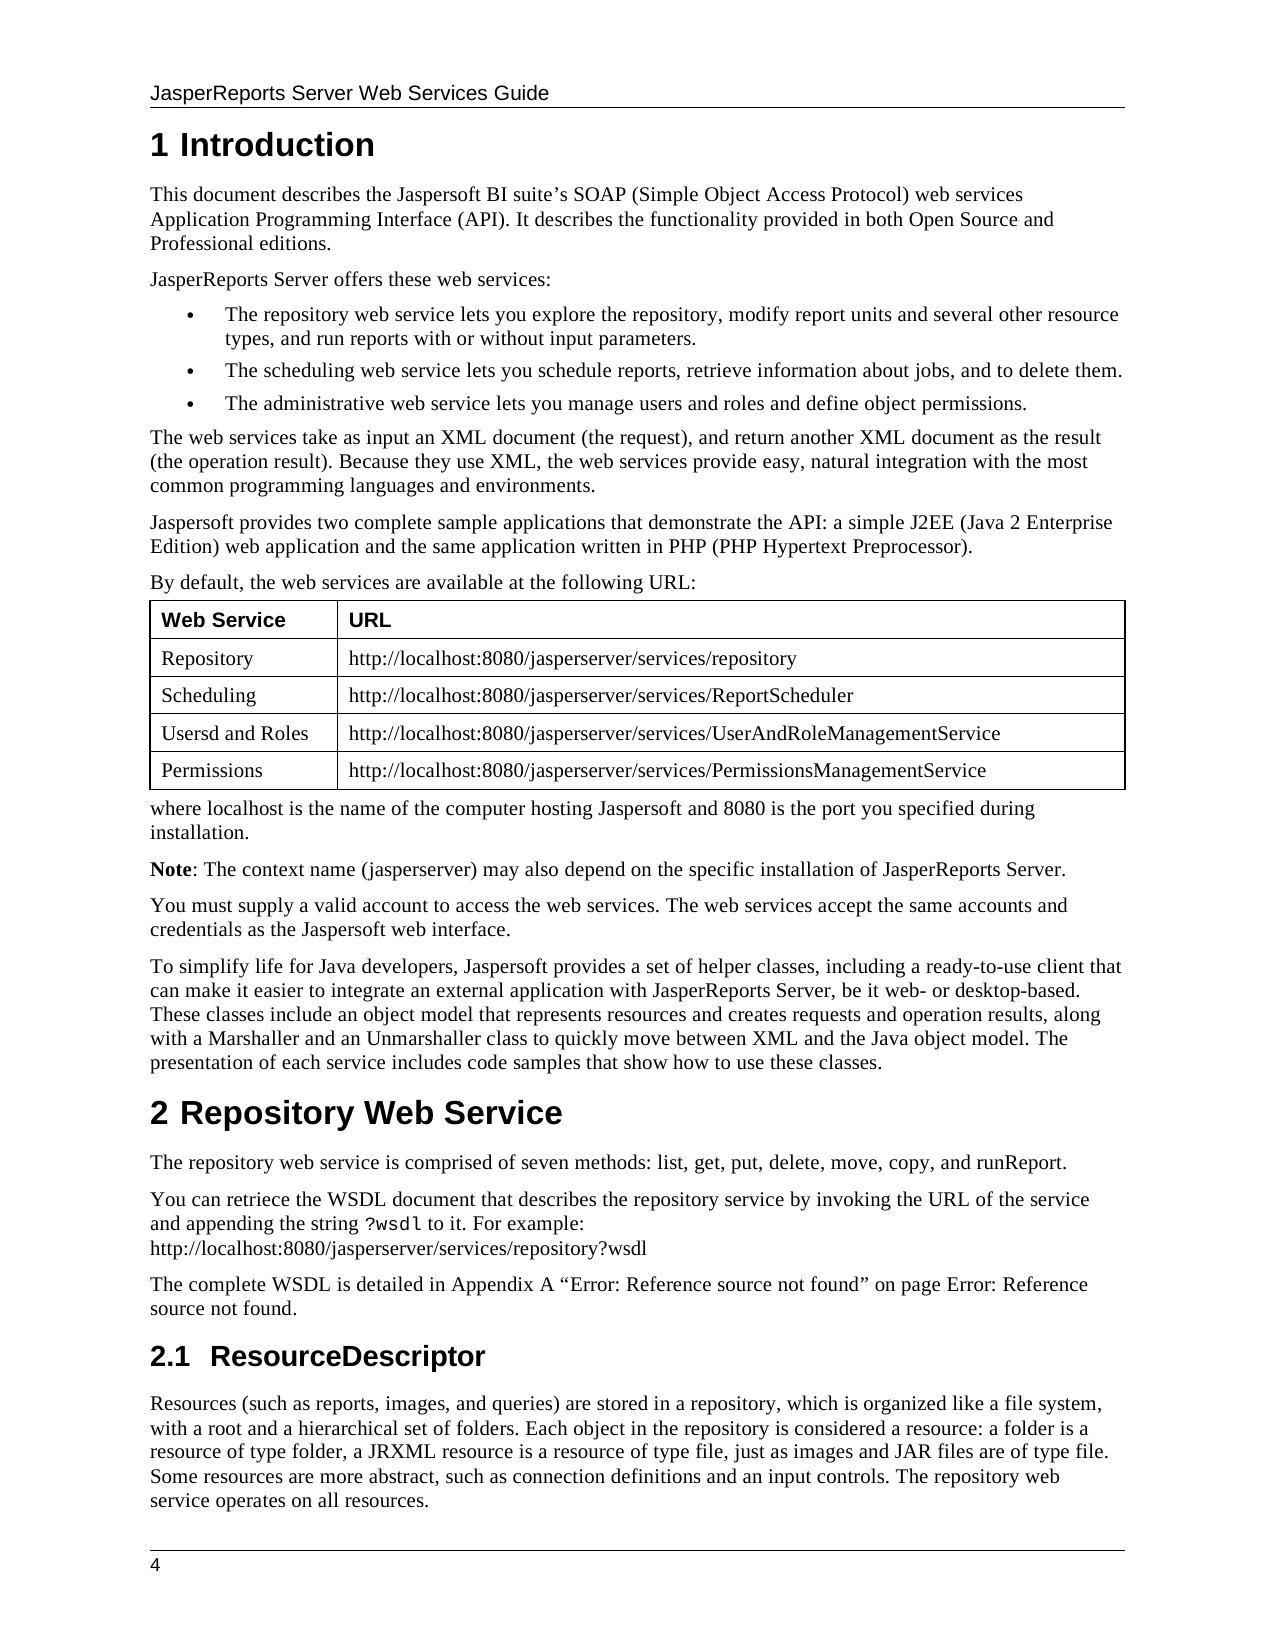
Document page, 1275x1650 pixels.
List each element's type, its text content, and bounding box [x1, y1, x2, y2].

table_cell Permissions [151, 752, 337, 788]
text This document describes the Jaspersoft BI suite’s SOAP (Simple Object Access Protocol) web services Application Programming Interface (API). It describes the functionality provided in both Open Source and Professional editions. [150, 182, 1125, 254]
table_cell Usersd and Roles [151, 714, 337, 751]
table_cell http://localhost:8080/jasperserver/services/ReportScheduler [338, 677, 1124, 713]
subtitle Introduction [150, 125, 1125, 163]
table_cell http://localhost:8080/jasperserver/services/repository [338, 639, 1124, 676]
text Note: The context name (jasperserver) may also depend on the specific installation of JasperReports Server. [150, 856, 1125, 880]
list The repository web service lets you explore the repository, modify report units and several other resource types, and run reports with or without input parameters. [187, 301, 1125, 349]
table_header Web Service [151, 601, 337, 638]
table_header URL [338, 601, 1124, 638]
table_cell Repository [151, 639, 337, 676]
table_cell Scheduling [151, 677, 337, 713]
text Resources (such as reports, images, and queries) are stored in a repository, which is organized like a file system, with a root and a hierarchical set of folders. Each object in the repository is considered a resource: a folder is a resource of type folder, a JRXML resource is a resource of type file, just as images and JAR files are of type file. Some resources are more abstract, such as connection definitions and an input controls. The repository web service operates on all resources. [150, 1391, 1125, 1512]
subtitle Repository Web Service [150, 1093, 1125, 1131]
list The scheduling web service lets you schedule reports, retrieve information about jobs, and to delete them. [187, 358, 1125, 382]
subtitle ResourceDescriptor [150, 1339, 1125, 1372]
text The complete WSDL is detailed in Appendix A “Error: Reference source not found” on page Error: Reference source not found. [150, 1272, 1125, 1320]
text By default, the web services are available at the following URL: [150, 570, 1125, 594]
text Jaspersoft provides two complete sample applications that demonstrate the API: a simple J2EE (Java 2 Enterprise Edition) web application and the same application written in PHP (PHP Hypertext Preprocessor). [150, 509, 1125, 558]
text where localhost is the name of the computer hosting Jaspersoft and 8080 is the port you specified during installation. [150, 796, 1125, 844]
text JasperReports Server offers these web services: [150, 267, 1125, 291]
text The web services take as input an XML document (the request), and return another XML document as the result (the operation result). Because they use XML, the web services provide easy, natural integration with the most common programming languages and environments. [150, 425, 1125, 497]
text To simplify life for Java developers, Jaspersoft provides a set of helper classes, including a ready-to-use client that can make it easier to integrate an external application with JasperReports Server, be it web- or desktop-based. These classes include an object model that represents resources and creates requests and operation results, along with a Marshaller and an Unmarshaller class to quickly move between XML and the Java object model. The presentation of each service includes code samples that show how to use these classes. [150, 953, 1125, 1074]
table_cell http://localhost:8080/jasperserver/services/PermissionsManagementService [338, 752, 1124, 788]
table_cell http://localhost:8080/jasperserver/services/UserAndRoleManagementService [338, 714, 1124, 751]
text The repository web service is comprised of seven methods: list, get, put, delete, move, copy, and runReport. [150, 1150, 1125, 1174]
text You can retriece the WSDL document that describes the repository service by invoking the URL of the service and appending the string ?wsdl to it. For example: http://localhost:8080/jasperserver/services/repository?wsdl [150, 1186, 1125, 1259]
text You must supply a valid account to access the web services. The web services accept the same accounts and credentials as the Jaspersoft web interface. [150, 893, 1125, 941]
list The administrative web service lets you manage users and roles and define object permissions. [187, 390, 1125, 414]
